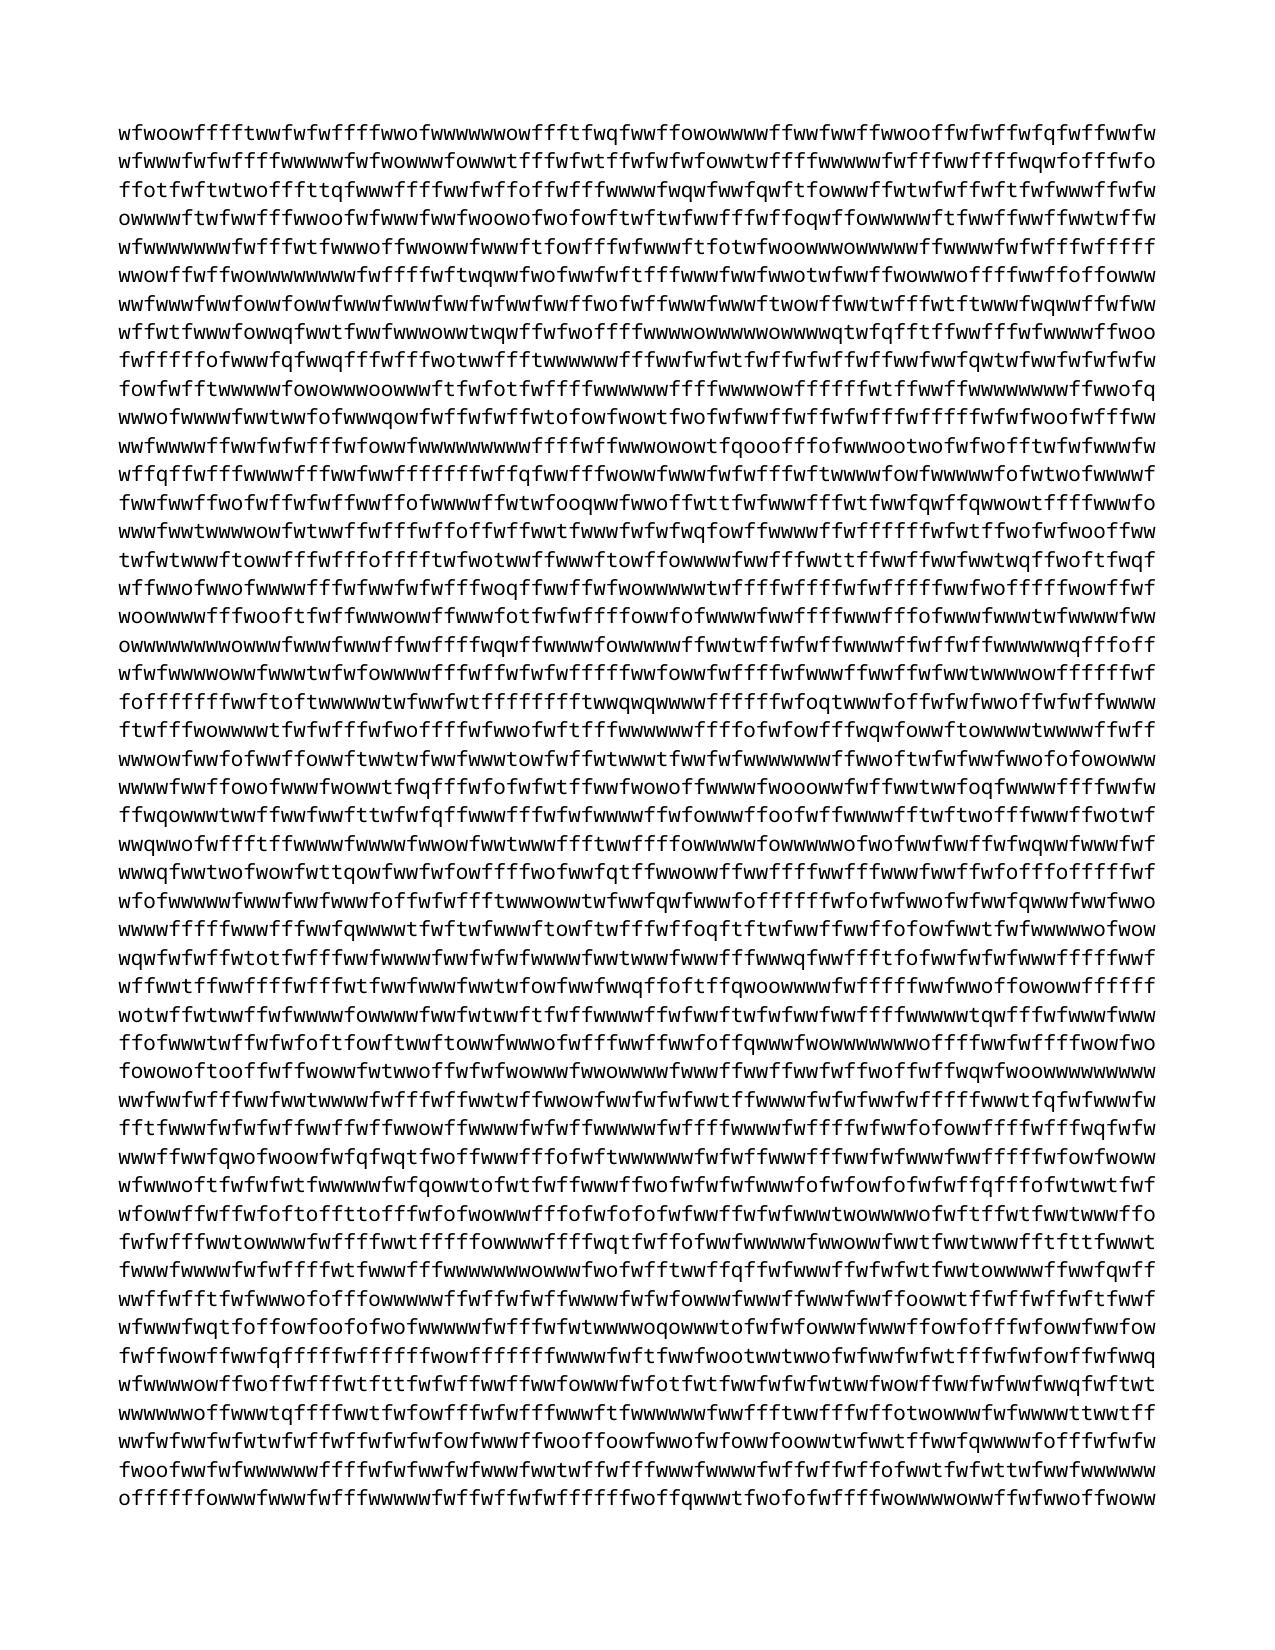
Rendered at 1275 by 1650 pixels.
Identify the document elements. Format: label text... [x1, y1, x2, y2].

text wfwoowfffftwwfwfwffffwwofwwwwwwowffftfwqfwwffowowwwwffwwfwwffwwooffwfwffwfqfwffwwfwwfwwwfwfwffffwwwwwfwfwowwwfowwwtfffwfwtffwfwfwfowwtwffffwwwwwfwfffwwffffwqwfofffwfoffotfwftwtwofffttqfwwwffffwwfwffoffwfffwwwwfwqwfwwfqwftfowwwffwtwfwffwftfwfwwwffwfwowwwwftwfwwfffwwoofwfwwwfwwfwoowofwofowftwftwfwwfffwffoqwffowwwwwftfwwffwwffwwtwffwwfwwwwwwwfwfffwtfwwwoffwwowwfwwwftfowfffwfwwwftfotwfwoowwwowwwwwffwwwwfwfwfffwfffffwwowffwffwowwwwwwwwfwffffwftwqwwfwofwwfwftfffwwwfwwfwwotwfwwffwowwwoffffwwffoffowwwwwfwwwfwwfowwfowwfwwwfwwwfwwfwfwwfwwffwofwffwwwfwwwftwowffwwtwfffwtftwwwfwqwwffwfwwwffwtfwwwfowwqfwwtfwwfwwwowwtwqwffwfwoffffwwwwowwwwwowwwwqtwfqfftffwwfffwfwwwwffwoofwfffffofwwwfqfwwqfffwfffwotwwffftwwwwwwfffwwfwfwtfwffwfwffwffwwfwwfqwtwfwwfwfwfwfwfowfwfftwwwwwfowowwwoowwwftfwfotfwffffwwwwwwffffwwwwowffffffwtffwwffwwwwwwwwffwwofqwwwofwwwwfwwtwwfofwwwqowfwffwfwffwtofowfwowtfwofwfwwffwffwfwfffwfffffwfwfwoofwfffwwwwfwwwwffwwfwfwfffwfowwfwwwwwwwwwffffwffwwwowowtfqooofffofwwwootwofwfwofftwfwfwwwfwwffqffwfffwwwwfffwwfwwfffffffwffqfwwfffwowwfwwwfwfwfffwftwwwwfowfwwwwwfofwtwofwwwwffwwfwwffwofwffwfwffwwffofwwwwffwtwfooqwwfwwoffwttfwfwwwfffwtfwwfqwffqwwowtffffwwwfowwwfwwtwwwwowfwtwwffwfffwffoffwffwwtfwwwfwfwfwqfowffwwwwffwffffffwfwtffwofwfwooffwwtwfwtwwwftowwfffwfffofffftwfwotwwffwwwftowffowwwwfwwfffwwttffwwffwwfwwtwqffwoftfwqfwffwwofwwofwwwwfffwfwwfwfwfffwoqffwwffwfwowwwwwtwffffwffffwfwfffffwwfwofffffwowffwfwoowwwwfffwooftfwffwwwowwffwwwfotfwfwffffowwfofwwwwfwwffffwwwfffofwwwfwwwtwfwwwwfwwowwwwwwwwowwwfwwwfwwwffwwffffwqwffwwwwfowwwwwffwwtwffwfwffwwwwffwffwffwwwwwwqfffoffwfwfwwwwowwfwwwtwfwfowwwwfffwffwfwfwfffffwwfowwfwffffwfwwwffwwffwfwwtwwwwowffffffwffofffffffwwftoftwwwwwtwfwwfwtfffffffftwwqwqwwwwffffffwfoqtwwwfoffwfwfwwoffwfwffwwwwftwfffwowwwwtfwfwfffwfwoffffwfwwofwftfffwwwwwwffffofwfowfffwqwfowwftowwwwtwwwwffwffwwwowfwwfofwwffowwftwwtwfwwfwwwtowfwffwtwwwtfwwfwfwwwwwwwffwwoftwfwfwwfwwofofowowwwwwwwfwwffowofwwwfwowwtfwqfffwfofwfwtffwwfwowoffwwwwfwooowwfwffwwtwwfoqfwwwwffffwwfwffwqowwwtwwffwwfwwfttwfwfqffwwwfffwfwfwwwwffwfowwwffoofwffwwwwfftwftwofffwwwffwotwfwwqwwofwffftffwwwwfwwwwfwwowfwwtwwwffftwwffffowwwwwfowwwwwofwofwwfwwffwfwqwwfwwwfwfwwwqfwwtwofwowfwttqowfwwfwfowffffwofwwfqtffwwowwffwwffffwwfffwwwfwwffwfofffofffffwfwfofwwwwwfwwwfwwfwwwfoffwfwffftwwwowwtwfwwfqwfwwwfoffffffwfofwfwwofwfwwfqwwwfwwfwwowwwwfffffwwwfffwwfqwwwwtfwftwfwwwftowftwfffwffoqftftwfwwffwwffofowfwwtfwfwwwwwofwowwqwfwfwffwtotfwfffwwfwwwwfwwfwfwfwwwwfwwtwwwfwwwfffwwwqfwwffftfofwwfwfwfwwwfffffwwfwffwwtffwwffffwfffwtfwwfwwwfwwtwfowfwwfwwqffoftffqwoowwwwfwfffffwwfwwoffowowwffffffwotwffwtwwffwfwwwwfowwwwfwwfwtwwftfwffwwwwffwfwwftwfwfwwfwwffffwwwwwtqwfffwfwwwfwwwffofwwwtwffwfwfoftfowftwwftowwfwwwofwfffwwffwwfoffqwwwfwowwwwwwwoffffwwfwffffwowfwofowowoftooffwffwowwfwtwwoffwfwfwowwwfwwowwwwfwwwffwwffwwfwffwoffwffwqwfwoowwwwwwwwwwwfwwfwfffwwfwwtwwwwfwfffwffwwtwffwwowfwwfwfwfwwtffwwwwfwfwfwwfwfffffwwwtfqfwfwwwfwfftfwwwfwfwfwffwwffwffwwowffwwwwfwfwffwwwwwfwffffwwwwfwffffwfwwfofowwffffwfffwqfwfwwwwffwwfqwofwoowfwfqfwqtfwoffwwwfffofwftwwwwwwfwfwffwwwfffwwfwfwwwfwwfffffwfowfwowwwfwwwoftfwfwfwtfwwwwwfwfqowwtofwtfwffwwwffwofwfwfwfwwwfofwfowfofwfwffqfffofwtwwtfwfwfowwffwffwfoftoffttofffwfofwowwwfffofwfofofwfwwffwfwfwwwtwowwwwofwftffwtfwwtwwwffofwfwfffwwtowwwwfwffffwwtfffffowwwwffffwqtfwffofwwfwwwwwfwwowwfwwtfwwtwwwfftfttfwwwtfwwwfwwwwfwfwffffwtfwwwfffwwwwwwwowwwfwofwfftwwffqffwfwwwffwfwfwtfwwtowwwwffwwfqwffwwffwfftfwfwwwofofffowwwwwffwffwfwffwwwwfwfwfowwwfwwwffwwwfwwffoowwtffwffwffwftfwwfwfwwwfwqtfoffowfoofofwofwwwwwfwfffwfwtwwwwoqowwwtofwfwfowwwfwwwffowfofffwfowwfwwfowfwffwowffwwfqfffffwffffffwowfffffffwwwwfwftfwwfwootwwtwwofwfwwfwfwtfffwfwfowffwfwwqwfwwwwowffwoffwfffwtfttfwfwffwwffwwfowwwfwfotfwtfwwfwfwfwtwwfwowffwwfwfwwfwwqfwftwtwwwwwwoffwwwtqffffwwtfwfowfffwfwfffwwwftfwwwwwwfwwffftwwfffwffotwowwwfwfwwwwttwwtffwwfwfwwfwfwtwfwffwffwfwfwfowfwwwffwooffoowfwwofwfowwfoowwtwfwwtffwwfqwwwwfofffwfwfwfwoofwwfwfwwwwwwffffwfwfwwfwfwwwfwwtwffwfffwwwfwwwwfwffwffwffofwwtfwfwttwfwwfwwwwwwoffffffowwwfwwwfwfffwwwwwfwffwffwfwffffffwoffqwwwtfwofofwffffwowwwwowwffwfwwoffwoww [118, 118, 1157, 1512]
